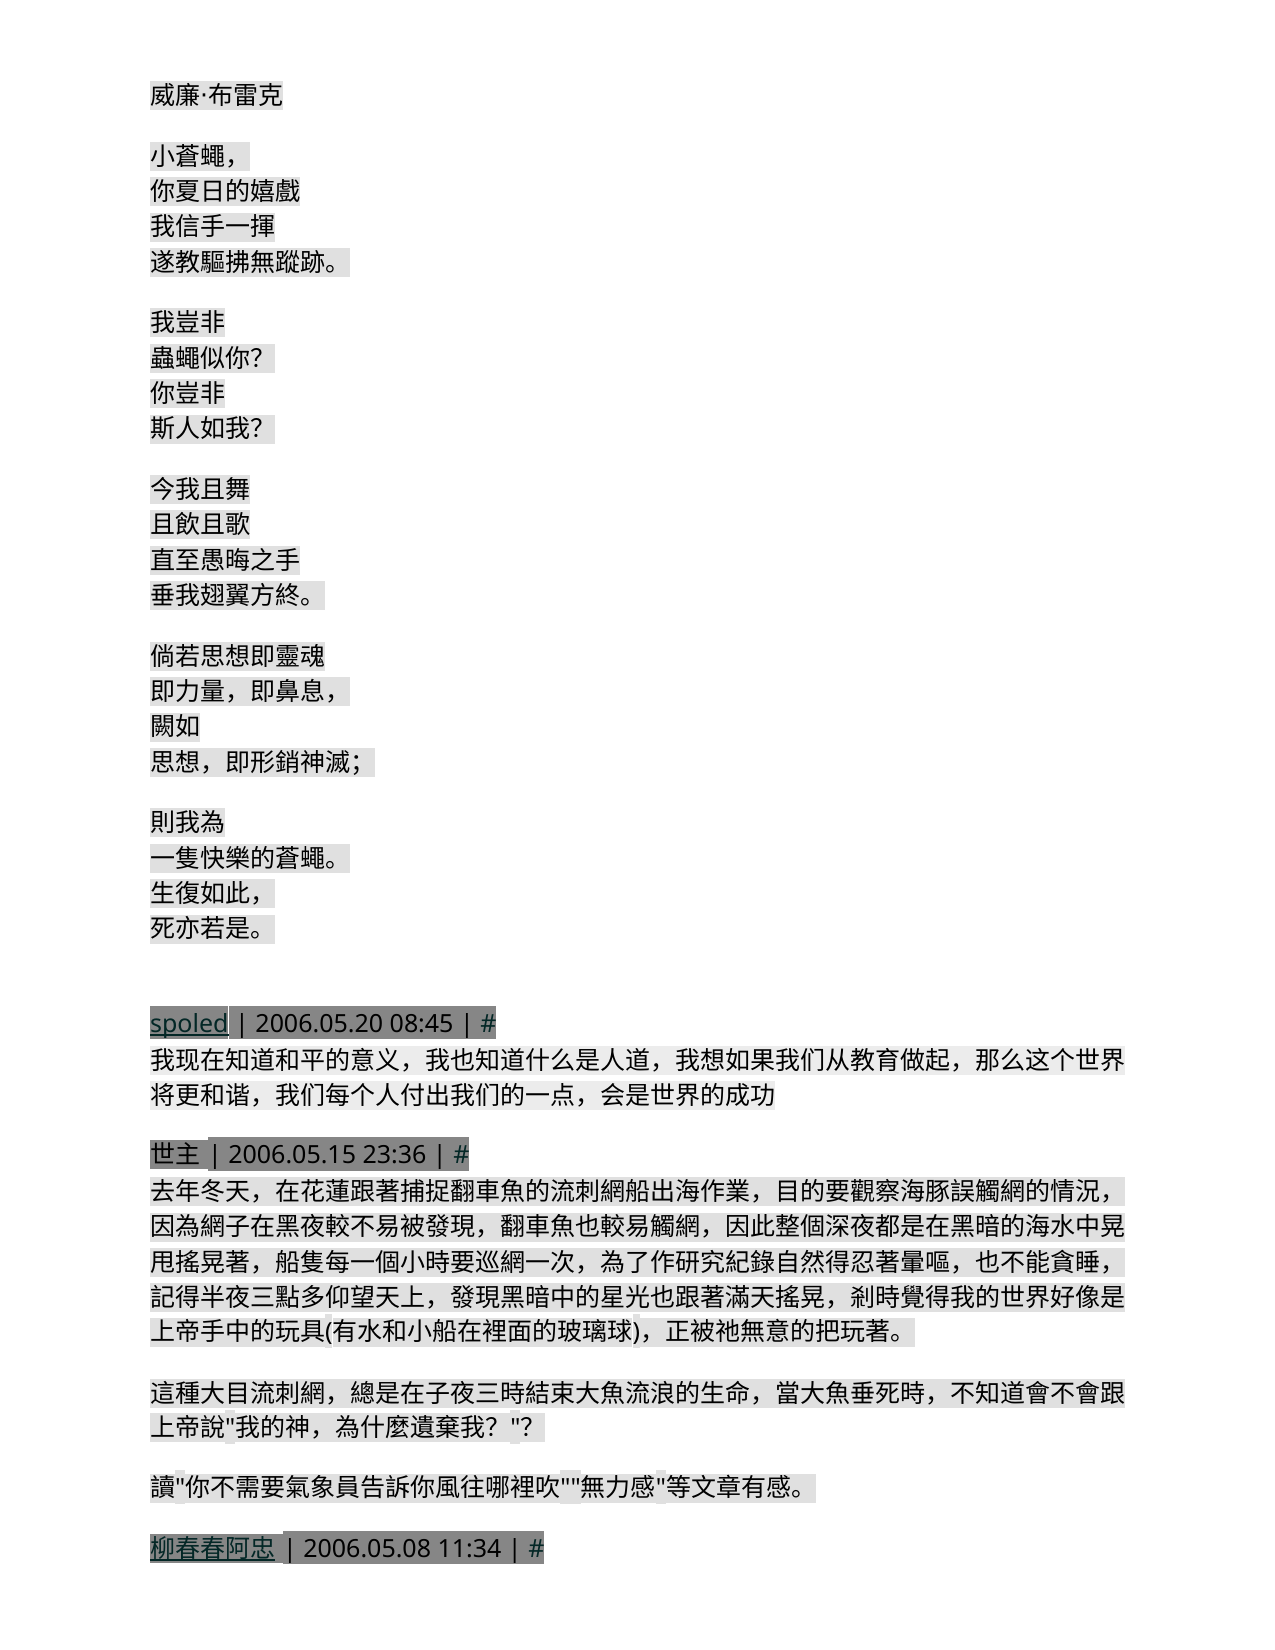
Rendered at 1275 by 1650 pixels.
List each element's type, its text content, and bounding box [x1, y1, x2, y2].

text 去年冬天，在花蓮跟著捕捉翻車魚的流刺網船出海作業，目的要觀察海豚誤觸網的情況，因為網子在黑夜較不易被發現，翻車魚也較易觸網，因此整個深夜都是在黑暗的海水中晃甩搖晃著，船隻每一個小時要巡網一次，為了作研究紀錄自然得忍著暈嘔，也不能貪睡，記得半夜三點多仰望天上，發現黑暗中的星光也跟著滿天搖晃，剎時覺得我的世界好像是上帝手中的玩具(有水和小船在裡面的玻璃球)，正被祂無意的把玩著。 [150, 1171, 1125, 1348]
text 讀"你不需要氣象員告訴你風往哪裡吹""無力感"等文章有感。 [150, 1469, 1125, 1504]
text 則我為 一隻快樂的蒼蠅。 生復如此， 死亦若是。 [150, 802, 1125, 979]
text 威廉‧布雷克 [150, 75, 1125, 110]
text spoled | 2006.05.20 08:45 | # [150, 1004, 1125, 1039]
text 柳春春阿忠 | 2006.05.08 11:34 | # [150, 1529, 1125, 1564]
text 這種大目流刺網，總是在子夜三時結束大魚流浪的生命，當大魚垂死時，不知道會不會跟上帝說"我的神，為什麼遺棄我？"？ [150, 1373, 1125, 1444]
text 今我且舞 且飲且歌 直至愚晦之手 垂我翅翼方終。 [150, 469, 1125, 610]
text 世主 | 2006.05.15 23:36 | # [150, 1135, 1125, 1171]
text 小蒼蠅， 你夏日的嬉戲 我信手一揮 遂教驅拂無蹤跡。 [150, 135, 1125, 277]
text 我豈非 蟲蠅似你？ 你豈非 斯人如我？ [150, 302, 1125, 444]
text 我现在知道和平的意义，我也知道什么是人道，我想如果我们从教育做起，那么这个世界将更和谐，我们每个人付出我们的一点，会是世界的成功 [150, 1039, 1125, 1110]
text 倘若思想即靈魂 即力量，即鼻息， 闕如 思想，即形銷神滅； [150, 635, 1125, 777]
